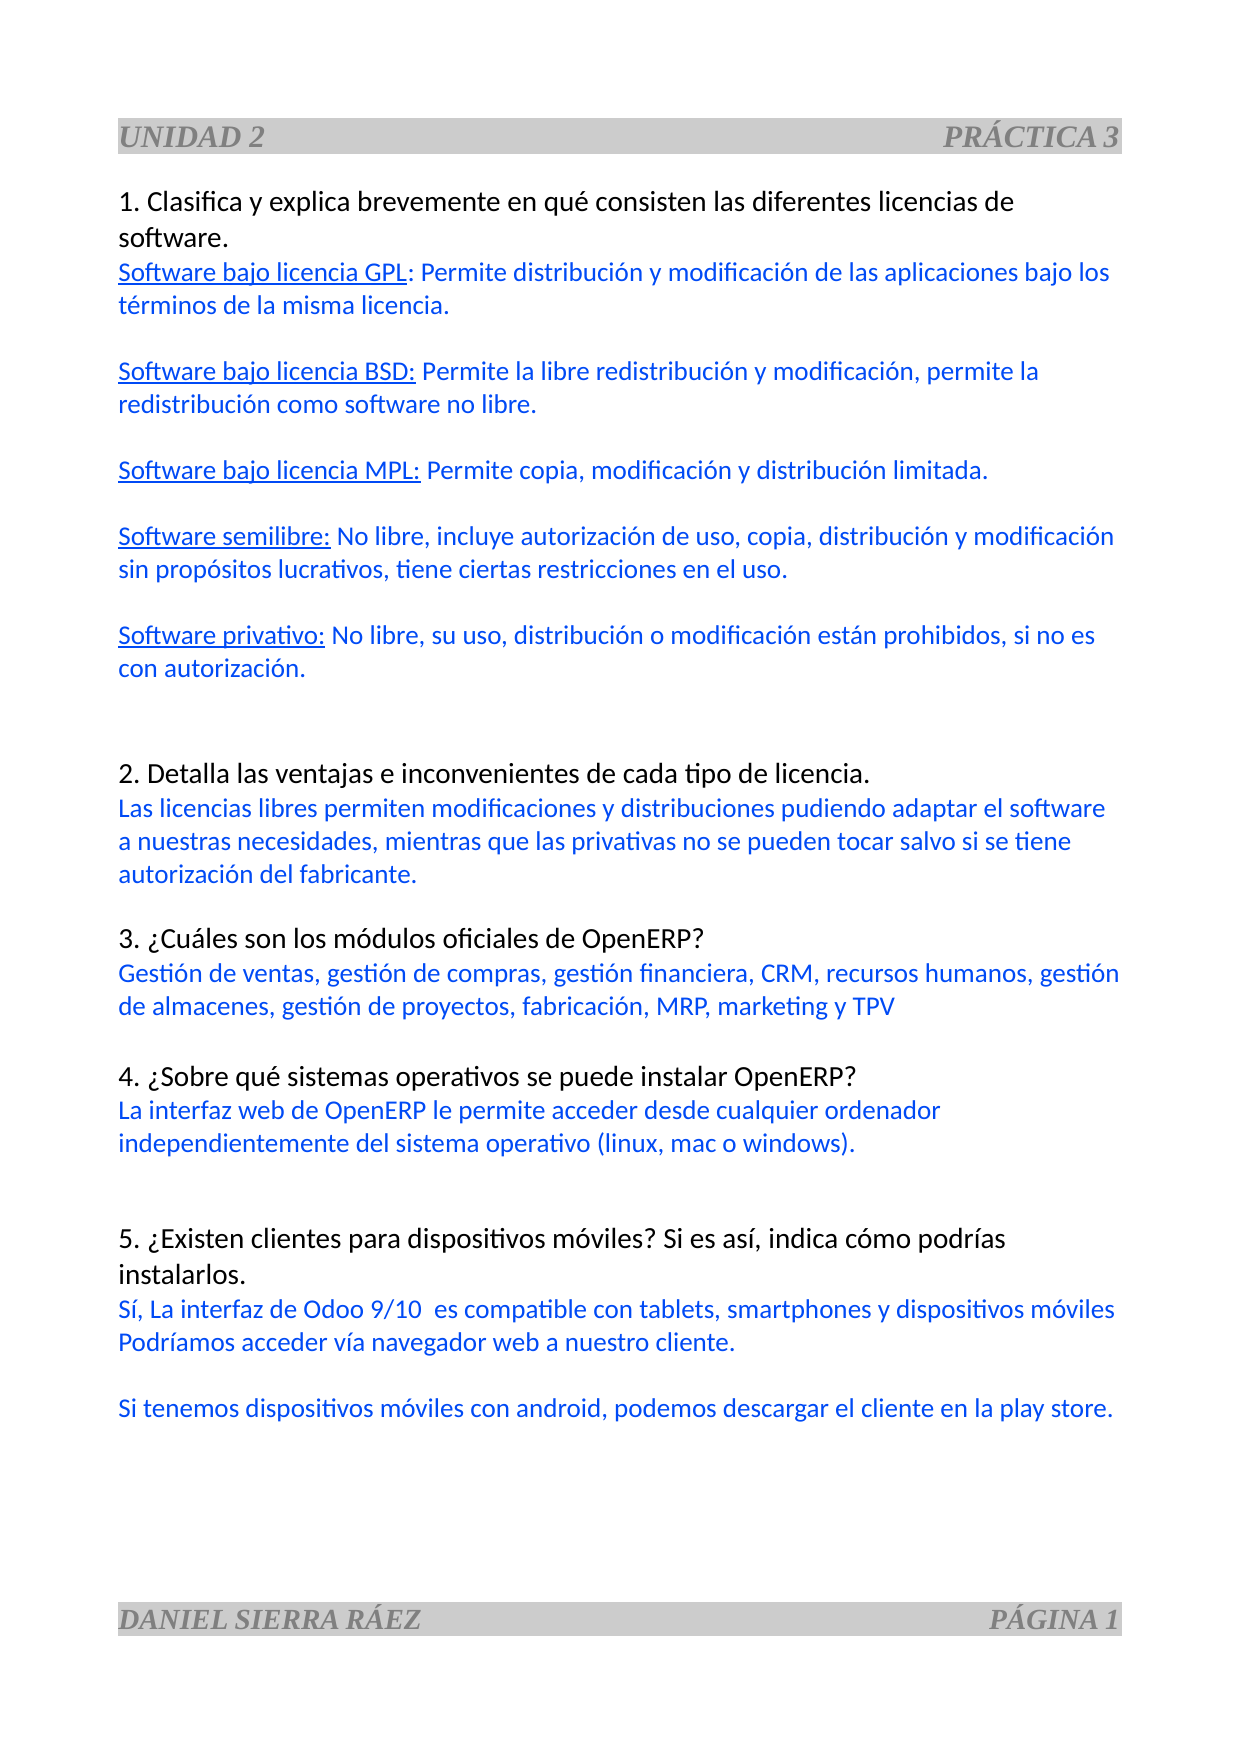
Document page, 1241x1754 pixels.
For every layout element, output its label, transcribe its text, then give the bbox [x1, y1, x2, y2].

text Sí, La interfaz de Odoo 9/10 es compatible con tablets, smartphones y dispositivos móviles [118, 1292, 1122, 1325]
text Software privativo: No libre, su uso, distribución o modificación están prohibidos, si no es con autorización. [118, 618, 1122, 684]
text Software bajo licencia MPL: Permite copia, modificación y distribución limitada. [118, 453, 1122, 486]
text Si tenemos dispositivos móviles con android, podemos descargar el cliente en la play store. [118, 1391, 1122, 1424]
text 4. ¿Sobre qué sistemas operativos se puede instalar OpenERP? [118, 1058, 1122, 1093]
text La interfaz web de OpenERP le permite acceder desde cualquier ordenador independientemente del sistema operativo (linux, mac o windows). [118, 1093, 1122, 1159]
text Software bajo licencia BSD: Permite la libre redistribución y modificación, permite la redistribución como software no libre. [118, 354, 1122, 420]
text 5. ¿Existen clientes para dispositivos móviles? Si es así, indica cómo podrías instalarlos. [118, 1221, 1122, 1292]
text Gestión de ventas, gestión de compras, gestión financiera, CRM, recursos humanos, gestión de almacenes, gestión de proyectos, fabricación, MRP, marketing y TPV [118, 956, 1122, 1022]
text Software bajo licencia GPL: Permite distribución y modificación de las aplicaciones bajo los términos de la misma licencia. [118, 255, 1122, 321]
text Podríamos acceder vía navegador web a nuestro cliente. [118, 1325, 1122, 1358]
text 1. Clasifica y explica brevemente en qué consisten las diferentes licencias de software. [118, 183, 1122, 255]
text Software semilibre: No libre, incluye autorización de uso, copia, distribución y modificación sin propósitos lucrativos, tiene ciertas restricciones en el uso. [118, 519, 1122, 585]
text Las licencias libres permiten modificaciones y distribuciones pudiendo adaptar el software a nuestras necesidades, mientras que las privativas no se pueden tocar salvo si se tiene autorización del fabricante. [118, 791, 1122, 890]
text 2. Detalla las ventajas e inconvenientes de cada tipo de licencia. [118, 755, 1122, 791]
text 3. ¿Cuáles son los módulos oficiales de OpenERP? [118, 921, 1122, 956]
